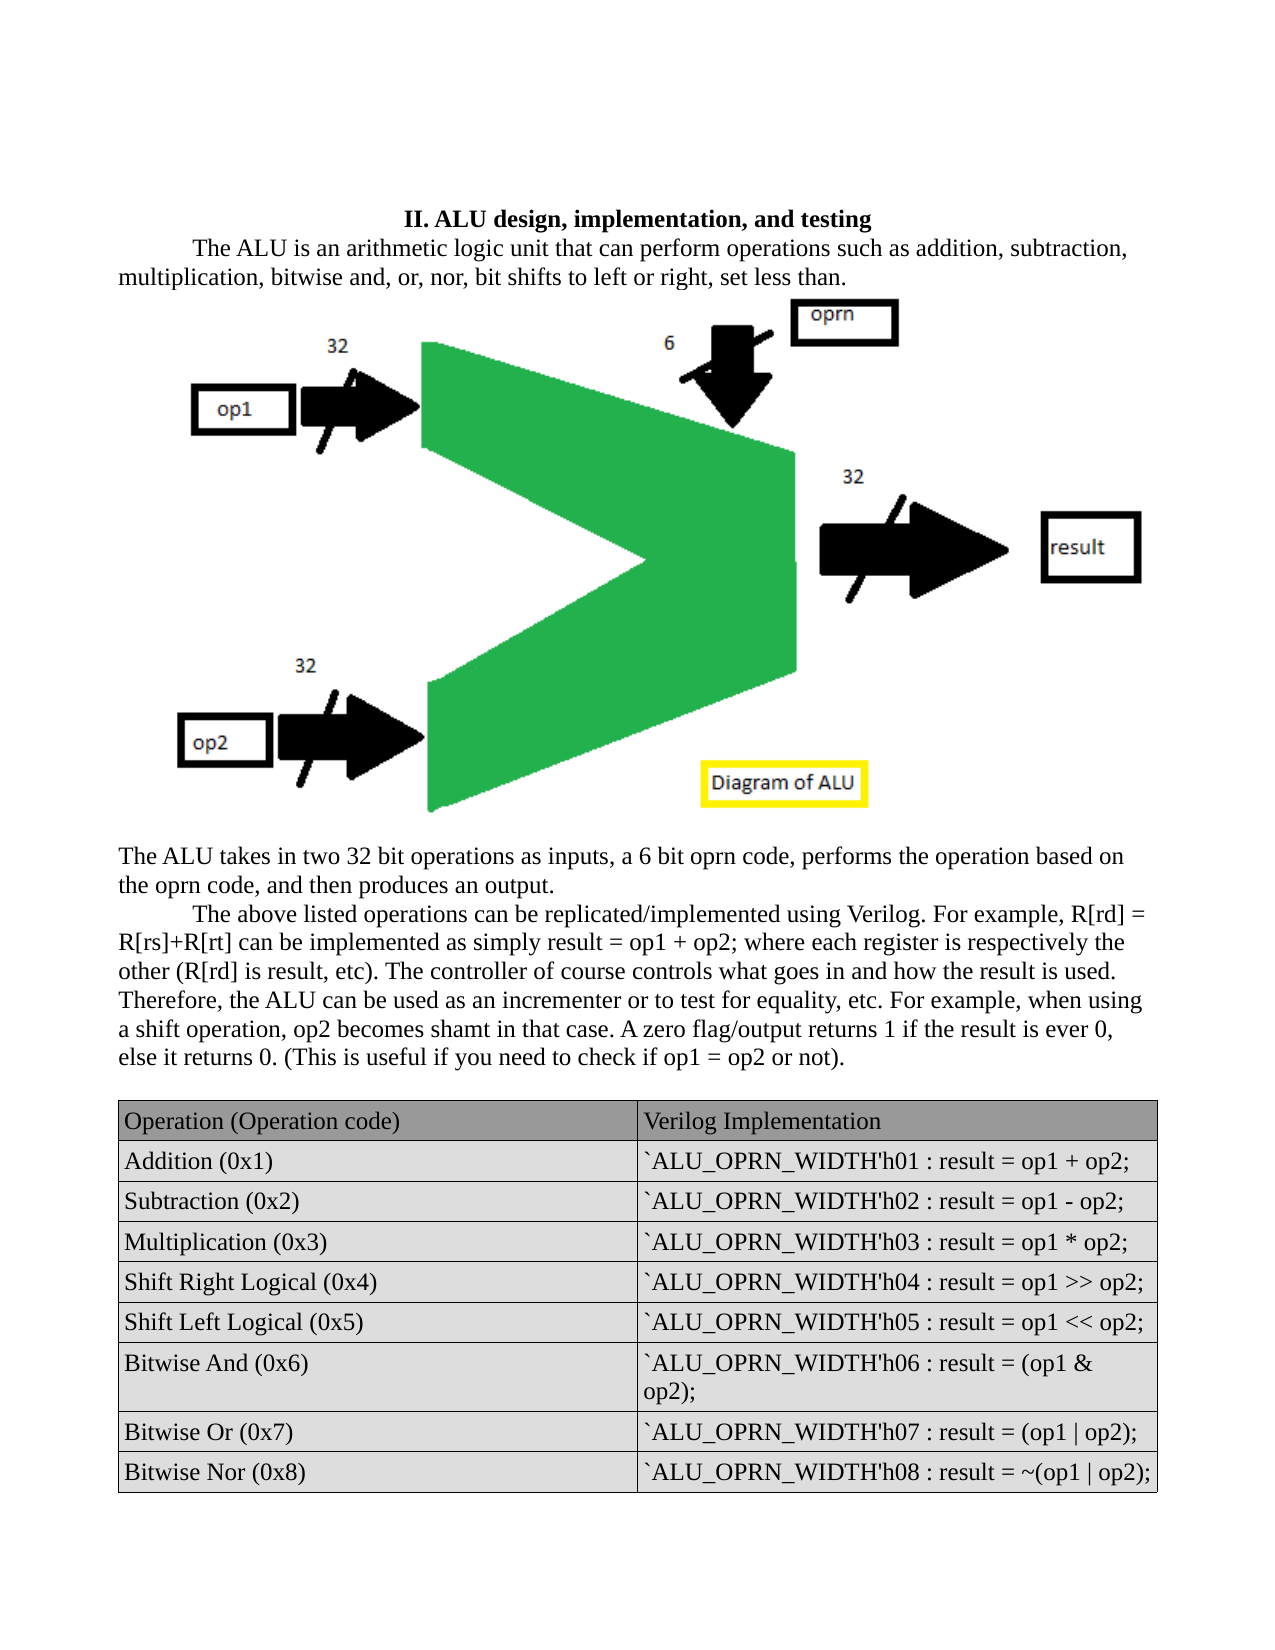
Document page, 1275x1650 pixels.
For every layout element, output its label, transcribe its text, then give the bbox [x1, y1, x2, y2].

table_cell `ALU_OPRN_WIDTH'h06 : result = (op1 & op2); [638, 1343, 1157, 1411]
table_cell Bitwise Nor (0x8) [119, 1452, 637, 1492]
table_cell Addition (0x1) [119, 1141, 637, 1181]
text The ALU is an arithmetic logic unit that can perform operations such as addition, subtraction, multiplication, bitwise and, or, nor, bit shifts to left or right, set less than. [118, 233, 1157, 290]
table_cell Subtraction (0x2) [119, 1182, 637, 1221]
table_cell `ALU_OPRN_WIDTH'h05 : result = op1 << op2; [638, 1303, 1157, 1342]
table_cell Shift Right Logical (0x4) [119, 1262, 637, 1302]
text The ALU takes in two 32 bit operations as inputs, a 6 bit oprn code, performs the operation based on the oprn code, and then produces an output. [118, 842, 1157, 899]
table_cell Multiplication (0x3) [119, 1222, 637, 1261]
table_cell `ALU_OPRN_WIDTH'h01 : result = op1 + op2; [638, 1141, 1157, 1181]
table_cell `ALU_OPRN_WIDTH'h08 : result = ~(op1 | op2); [638, 1452, 1157, 1492]
text The above listed operations can be replicated/implemented using Verilog. For example, R[rd] = R[rs]+R[rt] can be implemented as simply result = op1 + op2; where each register is respectively the other (R[rd] is result, etc). The controller of course controls what goes in and how the result is used. Therefore, the ALU can be used as an incrementer or to test for equality, etc. For example, when using a shift operation, op2 becomes shamt in that case. A zero flag/output returns 1 if the result is ever 0, else it returns 0. (This is useful if you need to check if op1 = op2 or not). [118, 899, 1157, 1071]
table_cell Bitwise Or (0x7) [119, 1412, 637, 1451]
table_cell `ALU_OPRN_WIDTH'h02 : result = op1 - op2; [638, 1182, 1157, 1221]
table_header Verilog Implementation [638, 1101, 1157, 1140]
table_cell `ALU_OPRN_WIDTH'h07 : result = (op1 | op2); [638, 1412, 1157, 1451]
table_cell Shift Left Logical (0x5) [119, 1303, 637, 1342]
table_header Operation (Operation code) [119, 1101, 637, 1140]
table_cell Bitwise And (0x6) [119, 1343, 637, 1411]
table_cell `ALU_OPRN_WIDTH'h03 : result = op1 * op2; [638, 1222, 1157, 1261]
text II. ALU design, implementation, and testing [118, 204, 1157, 233]
table_cell `ALU_OPRN_WIDTH'h04 : result = op1 >> op2; [638, 1262, 1157, 1302]
